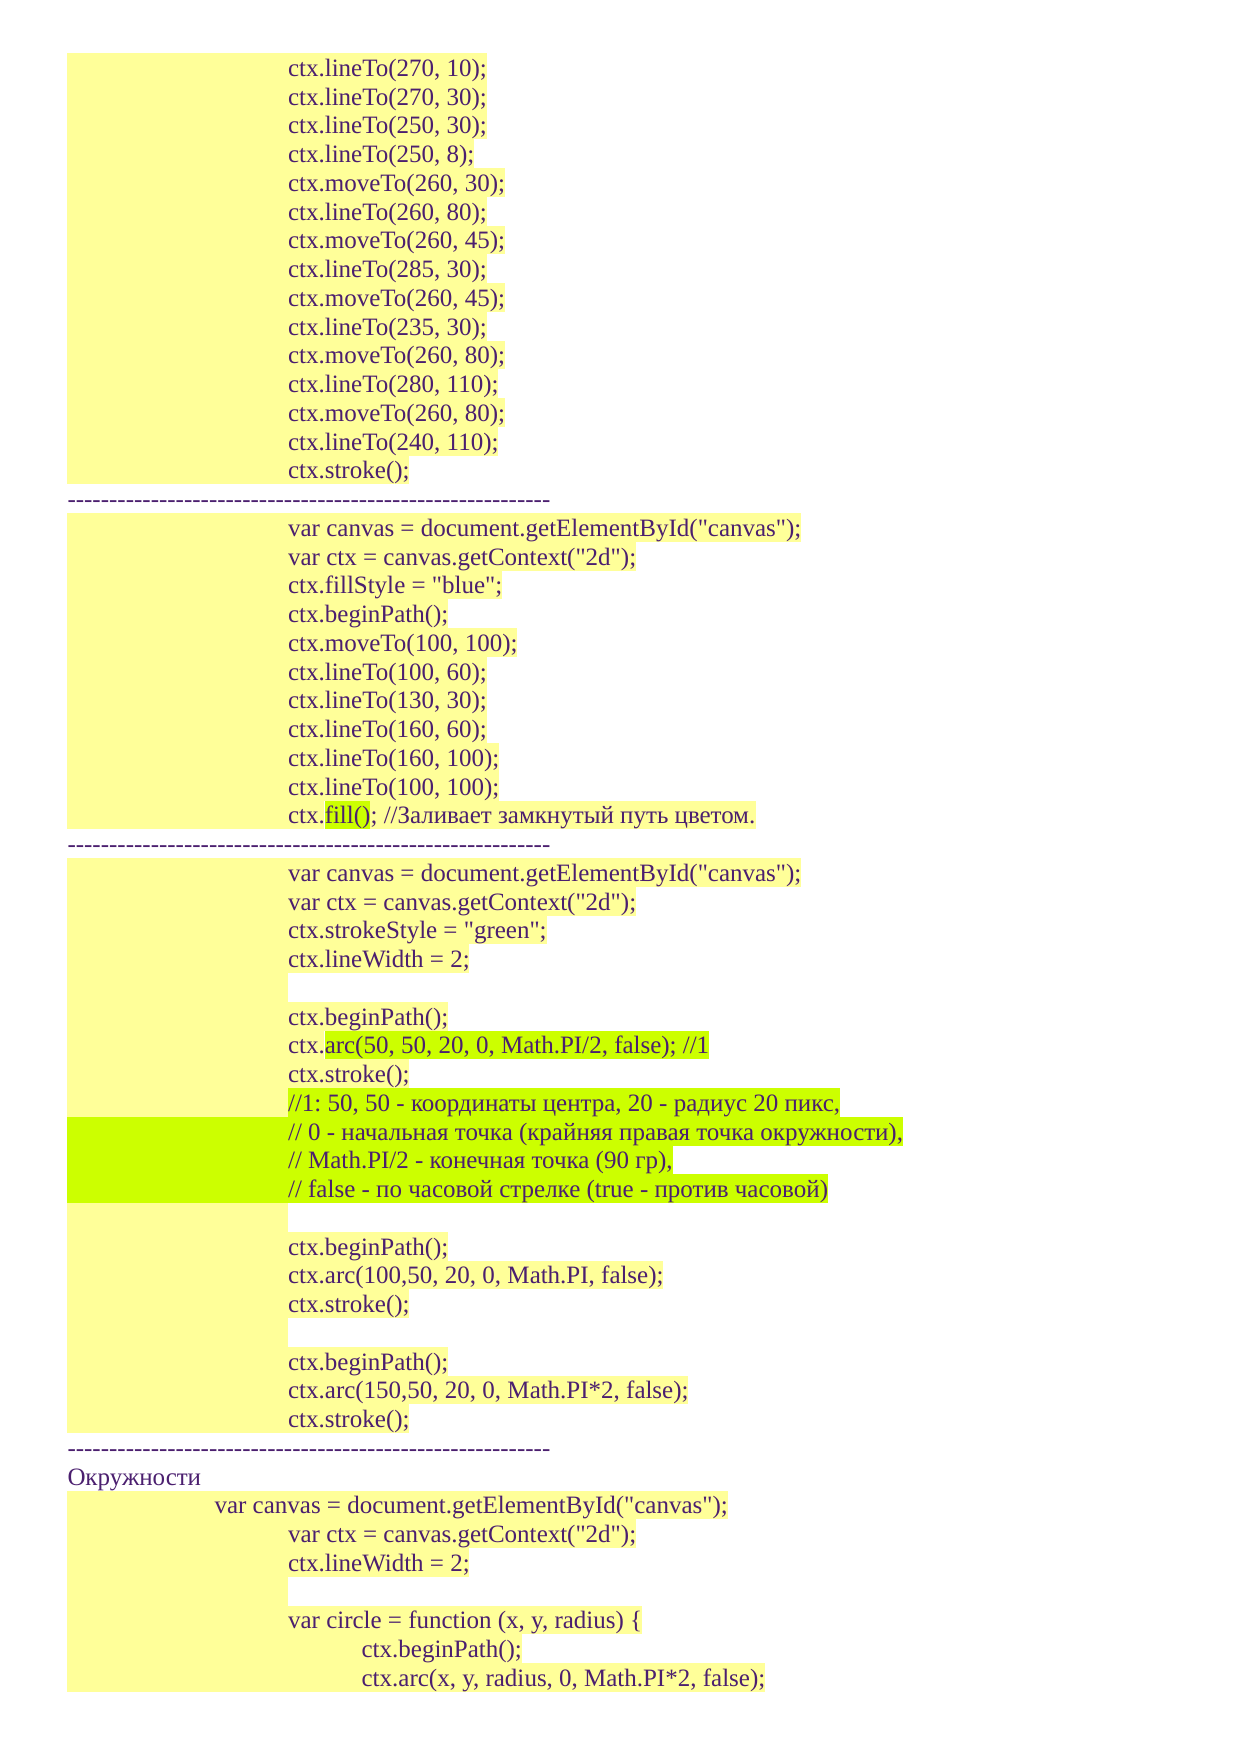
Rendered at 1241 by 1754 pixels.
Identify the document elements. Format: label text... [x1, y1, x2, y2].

text ctx.lineTo(130, 30); [67, 686, 1183, 714]
text ctx.lineTo(235, 30); [67, 312, 1183, 341]
text ctx.stroke(); [67, 1404, 1183, 1433]
text ctx.arc(150,50, 20, 0, Math.PI*2, false); [67, 1376, 1183, 1404]
text ctx.lineTo(250, 30); [67, 111, 1183, 139]
text ctx.arc(x, y, radius, 0, Math.PI*2, false); [67, 1663, 1183, 1692]
text ctx.moveTo(260, 80); [67, 341, 1183, 369]
text ctx.moveTo(260, 45); [67, 226, 1183, 254]
text ctx.lineTo(160, 60); [67, 714, 1183, 743]
text ctx.beginPath(); [67, 1634, 1183, 1663]
text ctx.lineTo(240, 110); [67, 427, 1183, 456]
text ctx.moveTo(260, 45); [67, 283, 1183, 312]
text ctx.lineTo(160, 100); [67, 743, 1183, 772]
text ctx.lineTo(100, 100); [67, 772, 1183, 801]
text ctx.fillStyle = "blue"; [67, 571, 1183, 599]
text var circle = function (x, y, radius) { [67, 1606, 1183, 1634]
text ctx.beginPath(); [67, 599, 1183, 628]
text ctx.lineTo(270, 10); [67, 53, 1183, 82]
text ctx.lineTo(260, 80); [67, 197, 1183, 226]
text ctx.lineTo(285, 30); [67, 254, 1183, 283]
text ctx.stroke(); [67, 1289, 1183, 1318]
text ctx.stroke(); [67, 1059, 1183, 1088]
text ctx.arc(50, 50, 20, 0, Math.PI/2, false); //1 [67, 1031, 1183, 1059]
text ctx.moveTo(260, 80); [67, 398, 1183, 427]
text ctx.lineWidth = 2; [67, 944, 1183, 973]
text ctx.lineTo(250, 8); [67, 139, 1183, 168]
text ctx.fill(); //Заливает замкнутый путь цветом. [67, 801, 1183, 829]
text var ctx = canvas.getContext("2d"); [67, 542, 1183, 571]
text ctx.lineTo(270, 30); [67, 82, 1183, 111]
text ctx.lineTo(100, 60); [67, 657, 1183, 686]
text var canvas = document.getElementById("canvas"); [67, 858, 1183, 887]
text ctx.lineTo(280, 110); [67, 369, 1183, 398]
text ---------------------------------------------------------- [67, 829, 1183, 858]
text ctx.stroke(); [67, 456, 1183, 484]
text ctx.arc(100,50, 20, 0, Math.PI, false); [67, 1261, 1183, 1289]
text // false - по часовой стрелке (true - против часовой) [67, 1174, 1183, 1203]
text ---------------------------------------------------------- [67, 484, 1183, 513]
text var ctx = canvas.getContext("2d"); [67, 887, 1183, 916]
text ctx.beginPath(); [67, 1347, 1183, 1376]
text Окружности [67, 1462, 1183, 1491]
text ctx.beginPath(); [67, 1002, 1183, 1031]
text ctx.moveTo(100, 100); [67, 628, 1183, 657]
text var canvas = document.getElementById("canvas"); [67, 513, 1183, 542]
text var canvas = document.getElementById("canvas"); [67, 1491, 1183, 1519]
text // Math.PI/2 - конечная точка (90 гр), [67, 1146, 1183, 1174]
text ctx.lineWidth = 2; [67, 1548, 1183, 1577]
text ---------------------------------------------------------- [67, 1433, 1183, 1462]
text ctx.moveTo(260, 30); [67, 168, 1183, 197]
text var ctx = canvas.getContext("2d"); [67, 1519, 1183, 1548]
text //1: 50, 50 - координаты центра, 20 - радиус 20 пикс, [67, 1088, 1183, 1117]
text ctx.strokeStyle = "green"; [67, 916, 1183, 944]
text // 0 - начальная точка (крайняя правая точка окружности), [67, 1117, 1183, 1146]
text ctx.beginPath(); [67, 1232, 1183, 1261]
